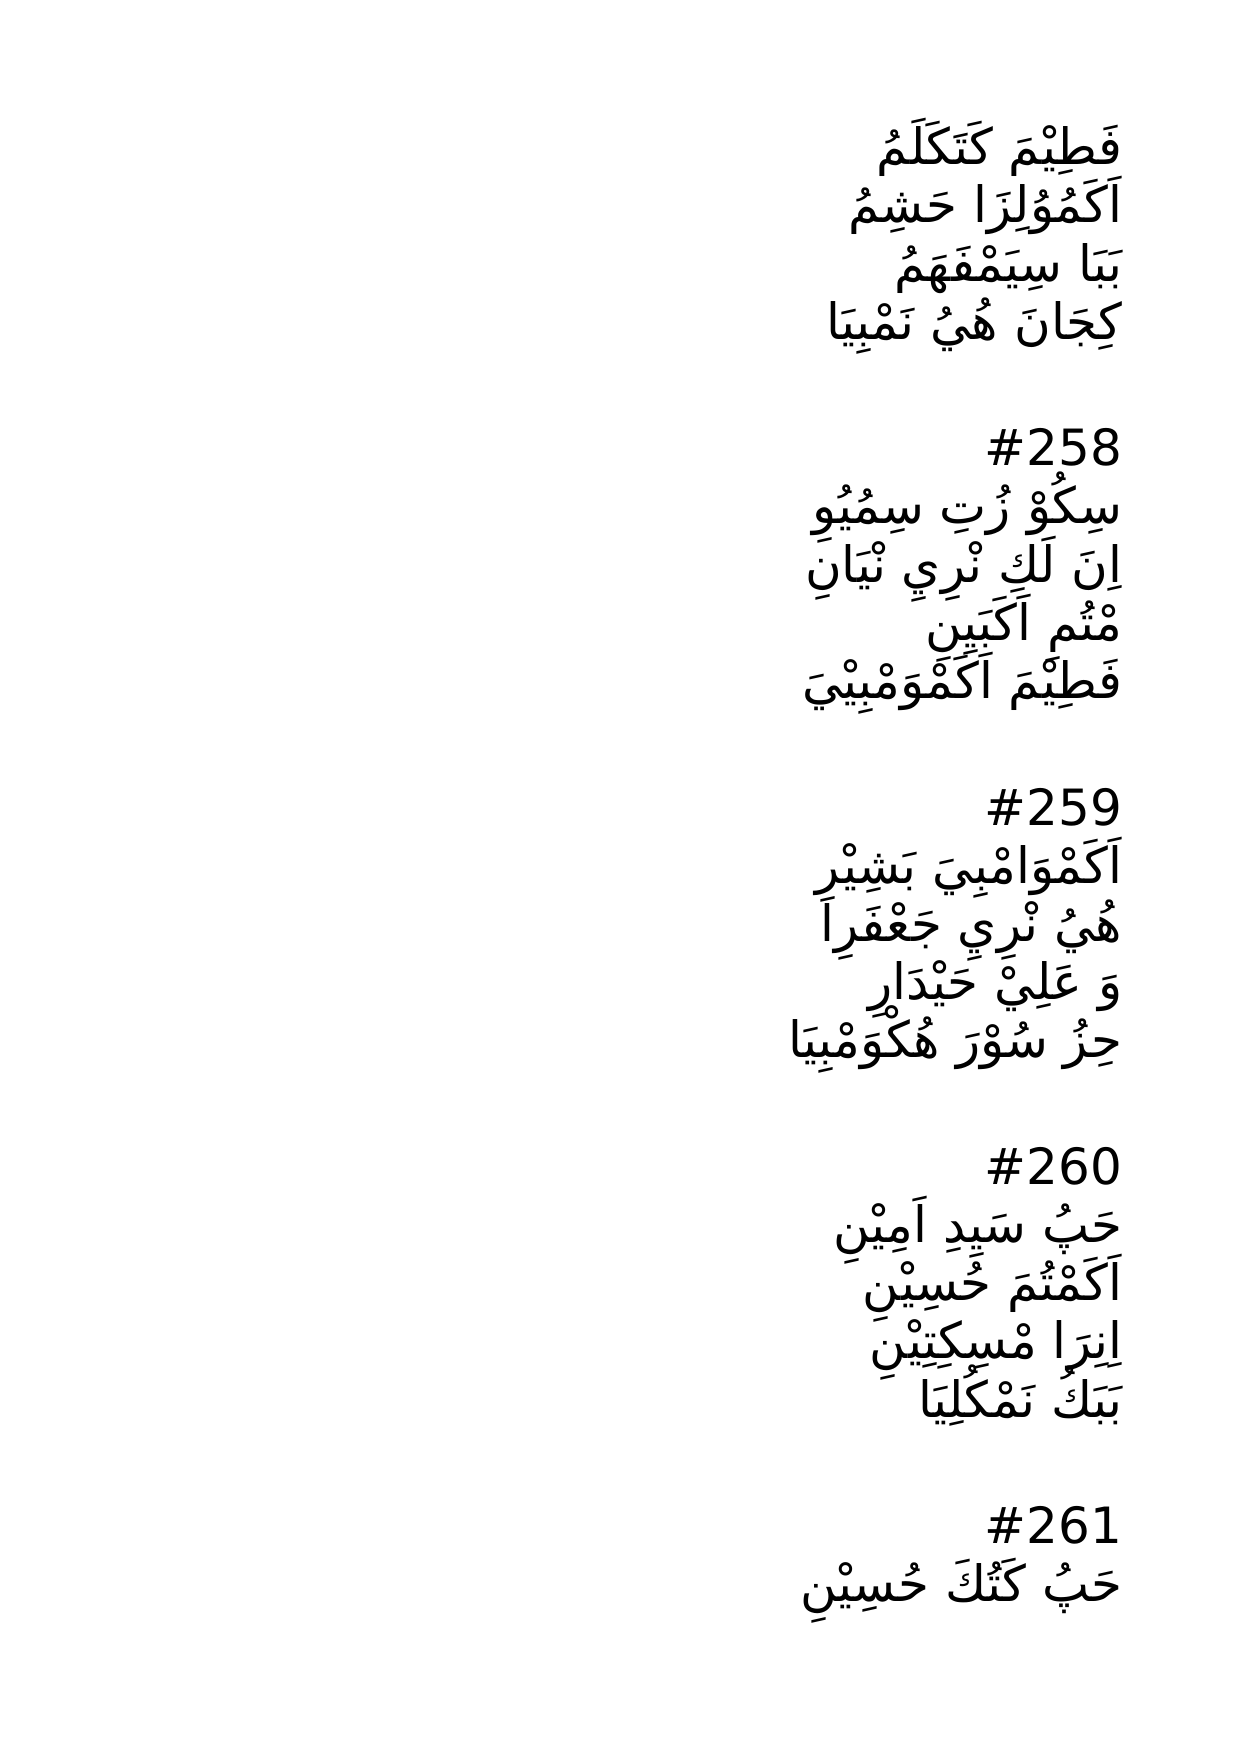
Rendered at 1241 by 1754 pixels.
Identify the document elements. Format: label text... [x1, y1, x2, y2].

text سِكُوْ زُتِ سِمُيُوِ [118, 477, 1122, 536]
text اِنَ لَكِ نْرِيِ نْيَانِ [118, 536, 1122, 594]
text وَ عَلِيْ حَيْدَارِ [118, 953, 1122, 1011]
text كِجَانَ هُيُ نَمْبِيَا [118, 293, 1122, 351]
text #259 [118, 778, 1122, 837]
text حِزُ سُوْرَ هُكْوَمْبِيَا [118, 1011, 1122, 1069]
text فَطِيْمَ اَكَمْوَمْبِيْيَ [118, 652, 1122, 710]
text حَپُ كَتُكَ حُسِيْنِ [118, 1555, 1122, 1613]
text اَكَمْتُمَ حُسِيْنِ [118, 1254, 1122, 1312]
text مْتُمِ اَكَبَيِنِ [118, 594, 1122, 652]
text اَكَمْوَامْبِيَ بَشِيْرِ [118, 837, 1122, 895]
text هُيُ نْرِيِ جَعْفَرِا [118, 895, 1122, 953]
text #261 [118, 1497, 1122, 1555]
text اِنِرَا مْسِكِتِيْنِ [118, 1312, 1122, 1371]
text حَپُ سَيِدِ اَمِيْنِ [118, 1196, 1122, 1254]
text #260 [118, 1138, 1122, 1196]
text فَطِيْمَ كَتَكَلَمُ [118, 118, 1122, 176]
text بَبَا سِيَمْفَهَمُ [118, 234, 1122, 293]
text #258 [118, 419, 1122, 477]
text اَكَمُوُلِزَا حَشِمُ [118, 176, 1122, 234]
text بَبَكُ نَمْكُلِيَا [118, 1371, 1122, 1429]
